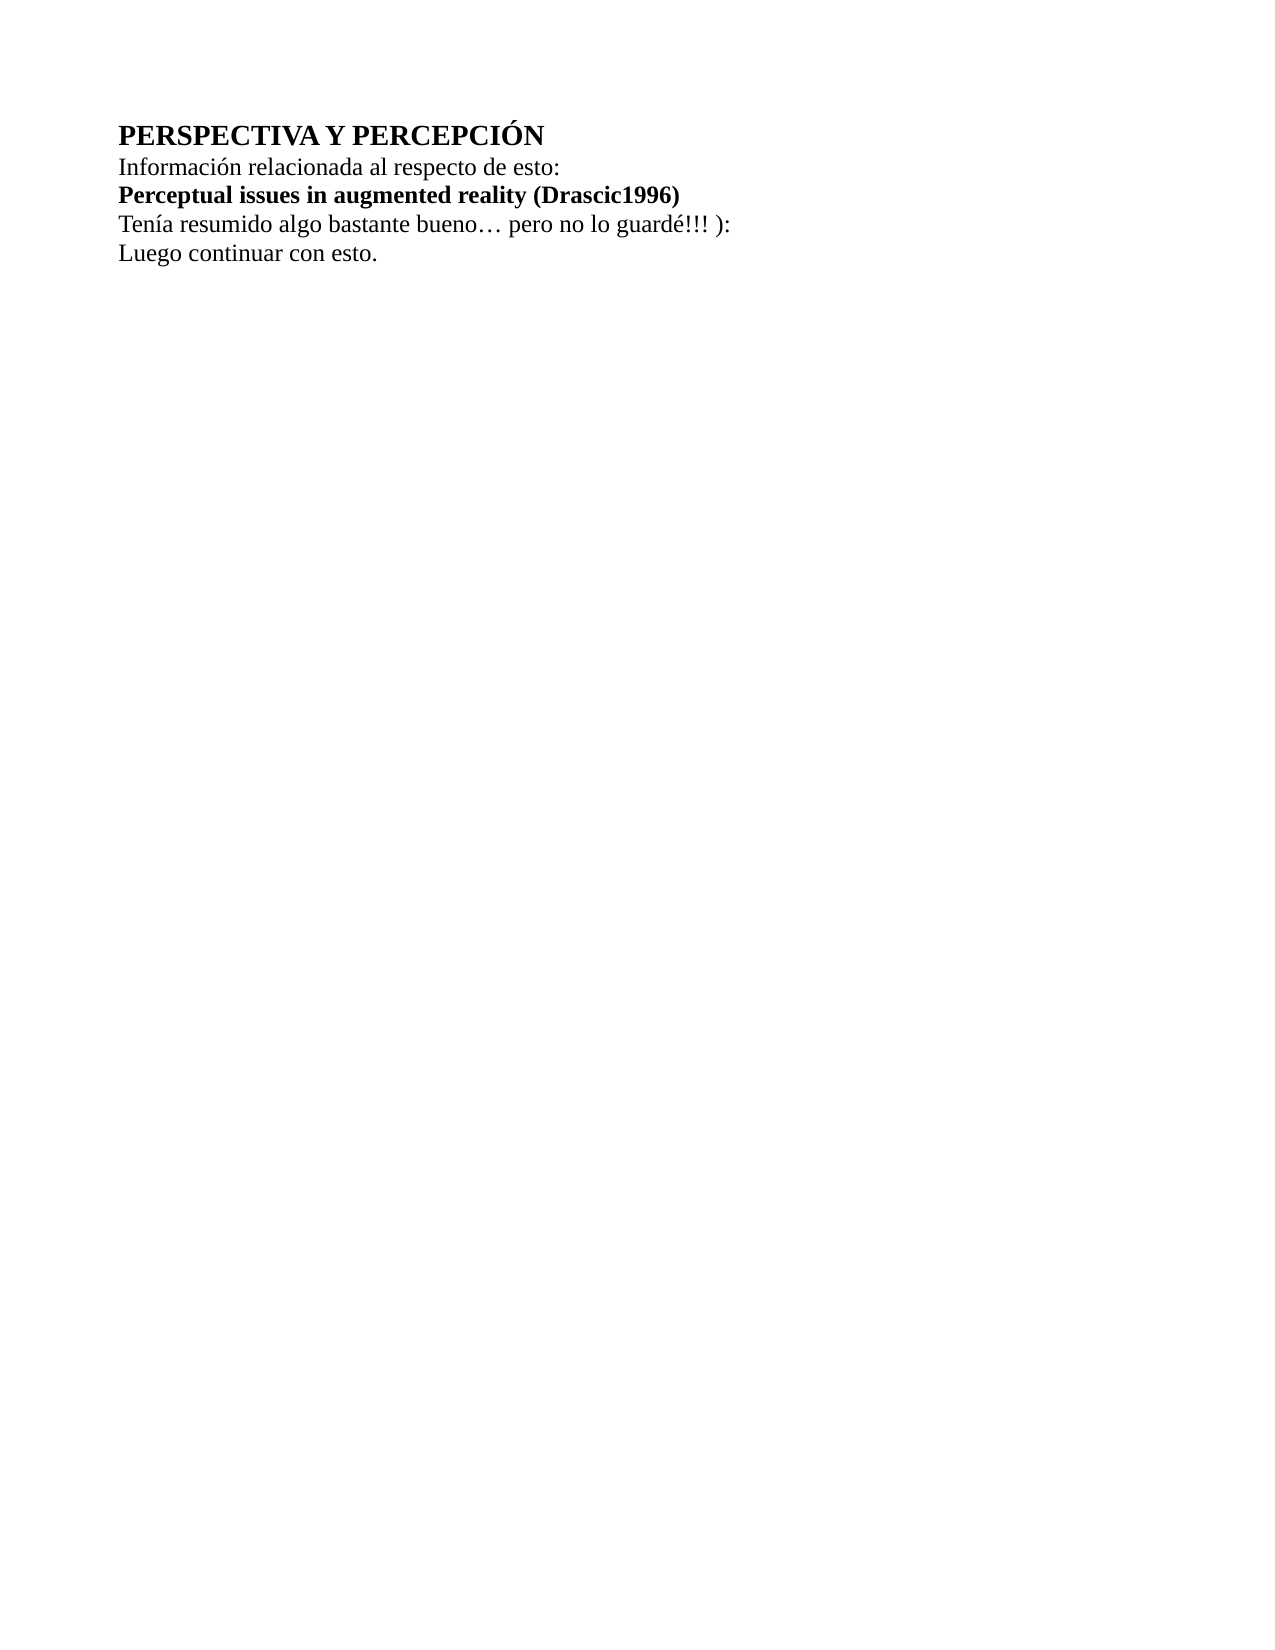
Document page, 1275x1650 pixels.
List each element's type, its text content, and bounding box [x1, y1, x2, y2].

text Tenía resumido algo bastante bueno… pero no lo guardé!!! ): [118, 209, 1157, 238]
text Perceptual issues in augmented reality (Drascic1996) [118, 180, 1157, 209]
text Luego continuar con esto. [118, 238, 1157, 267]
text Información relacionada al respecto de esto: [118, 152, 1157, 180]
text PERSPECTIVA Y PERCEPCIÓN [118, 118, 1157, 152]
